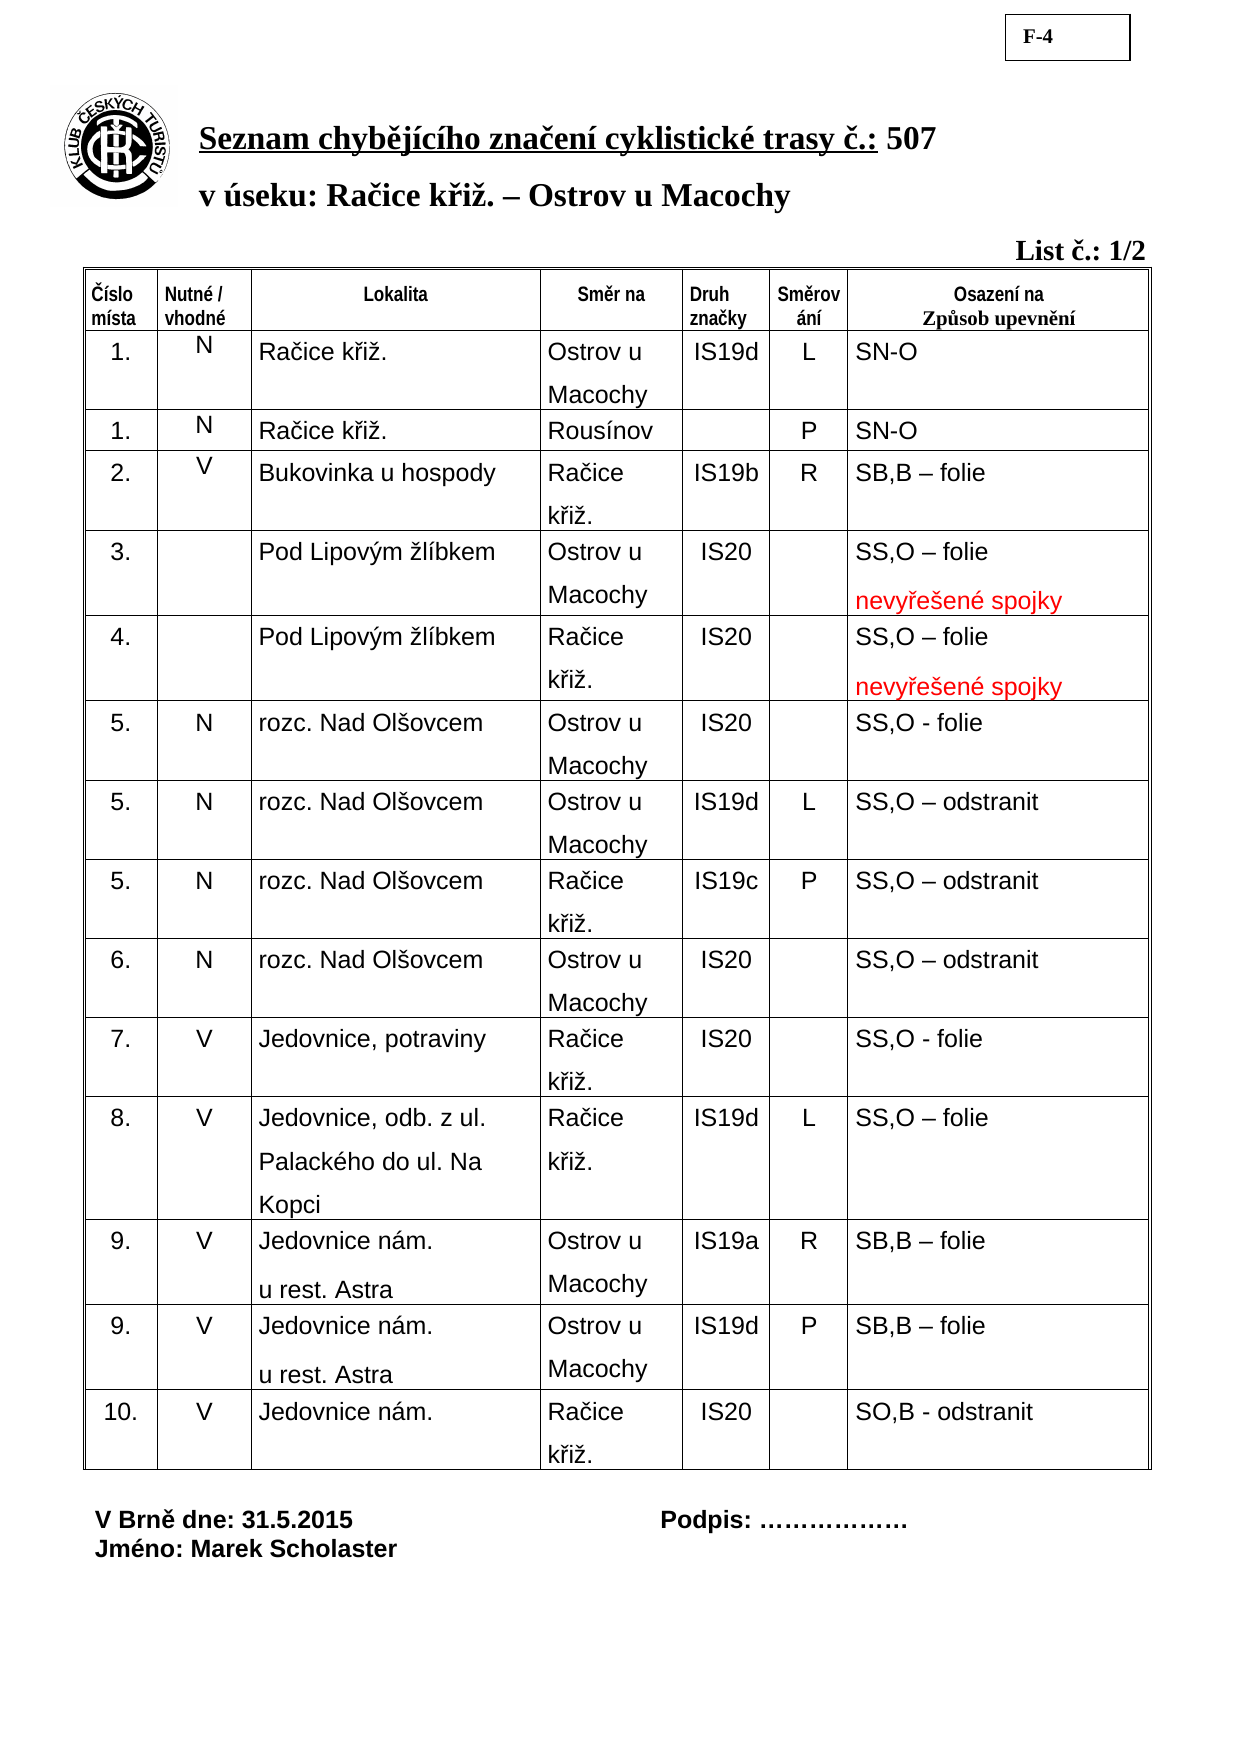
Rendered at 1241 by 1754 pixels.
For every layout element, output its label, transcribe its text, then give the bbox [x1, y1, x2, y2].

table_cell N [158, 939, 251, 1017]
table_cell N [158, 331, 251, 409]
table_cell IS20 [683, 701, 769, 779]
table_cell Račice křiž. [252, 410, 540, 450]
table_cell SS,O – odstranit [848, 860, 1148, 938]
table_cell Jedovnice, potraviny [252, 1018, 540, 1096]
table_cell 3. [86, 531, 157, 615]
table_cell SB,B – folie [848, 1220, 1148, 1304]
table_cell Bukovinka u hospody [252, 451, 540, 529]
table_cell R [770, 1220, 847, 1304]
table_cell rozc. Nad Olšovcem [252, 860, 540, 938]
table_cell [770, 701, 847, 779]
table_cell Jedovnice nám. [252, 1390, 540, 1468]
table_cell SN-O [848, 331, 1148, 409]
table_header Osazení na Způsob upevnění [848, 270, 1148, 329]
table_cell Račice křiž. [541, 616, 682, 700]
table_cell Račice křiž. [541, 860, 682, 938]
table_cell 6. [86, 939, 157, 1017]
table_cell N [158, 410, 251, 450]
table_cell SS,O – folie [848, 1097, 1148, 1218]
table_cell 10. [86, 1390, 157, 1468]
text Jméno: Marek Scholaster [94, 1534, 1146, 1563]
table_cell L [770, 331, 847, 409]
table_cell V [158, 451, 251, 529]
table_header Nutné / vhodné [158, 270, 251, 329]
table_cell Ostrov u Macochy [541, 701, 682, 779]
table_cell 5. [86, 781, 157, 859]
table_cell [770, 939, 847, 1017]
table_cell Račice křiž. [252, 331, 540, 409]
table_cell IS19c [683, 860, 769, 938]
table_cell Račice křiž. [541, 1018, 682, 1096]
table_cell 1. [86, 410, 157, 450]
table_cell V [158, 1018, 251, 1096]
table_cell IS19d [683, 1305, 769, 1389]
table_cell SO,B - odstranit [848, 1390, 1148, 1468]
table_cell IS20 [683, 939, 769, 1017]
table_cell 5. [86, 860, 157, 938]
table_cell L [770, 1097, 847, 1218]
table_cell V [158, 1390, 251, 1468]
table_cell 8. [86, 1097, 157, 1218]
table_cell [158, 531, 251, 615]
table_cell V [158, 1097, 251, 1218]
table_cell IS19d [683, 331, 769, 409]
table_cell 7. [86, 1018, 157, 1096]
table_cell [683, 410, 769, 450]
table_cell 4. [86, 616, 157, 700]
table_cell Ostrov u Macochy [541, 1220, 682, 1304]
table_cell SS,O – odstranit [848, 939, 1148, 1017]
table_cell SS,O – odstranit [848, 781, 1148, 859]
table_cell IS20 [683, 1018, 769, 1096]
table_cell N [158, 781, 251, 859]
table_cell N [158, 701, 251, 779]
table_cell IS20 [683, 1390, 769, 1468]
table_header Směr na [541, 270, 682, 329]
table_cell IS20 [683, 616, 769, 700]
table_cell IS20 [683, 531, 769, 615]
table_cell rozc. Nad Olšovcem [252, 701, 540, 779]
table_cell Račice křiž. [541, 451, 682, 529]
table_cell rozc. Nad Olšovcem [252, 781, 540, 859]
table_cell Račice křiž. [541, 1390, 682, 1468]
text v úseku: Račice křiž. – Ostrov u Macochy [94, 176, 1146, 214]
table_header Číslo místa [86, 270, 157, 329]
table_cell 2. [86, 451, 157, 529]
table_cell Rousínov [541, 410, 682, 450]
table_cell SN-O [848, 410, 1148, 450]
table_cell Pod Lipovým žlíbkem [252, 531, 540, 615]
table_cell [770, 531, 847, 615]
table_cell [770, 616, 847, 700]
picture [50, 85, 178, 207]
table_cell IS19a [683, 1220, 769, 1304]
table_cell L [770, 781, 847, 859]
table_cell [770, 1390, 847, 1468]
table_cell [770, 1018, 847, 1096]
table_cell V [158, 1220, 251, 1304]
table_cell SB,B – folie [848, 451, 1148, 529]
table_cell SS,O - folie [848, 1018, 1148, 1096]
table_cell 1. [86, 331, 157, 409]
table_cell Jedovnice, odb. z ul. Palackého do ul. Na Kopci [252, 1097, 540, 1218]
table_cell Jedovnice nám. u rest. Astra [252, 1220, 540, 1304]
table_cell Jedovnice nám. u rest. Astra [252, 1305, 540, 1389]
table_cell Pod Lipovým žlíbkem [252, 616, 540, 700]
table_cell Ostrov u Macochy [541, 531, 682, 615]
table_cell V [158, 1305, 251, 1389]
table_cell IS19d [683, 781, 769, 859]
table_cell 5. [86, 701, 157, 779]
table_cell IS19b [683, 451, 769, 529]
table_header Druh značky [683, 270, 769, 329]
text Seznam chybějícího značení cyklistické trasy č.: 507 [179, 118, 1146, 156]
table_cell 9. [86, 1220, 157, 1304]
table_cell P [770, 860, 847, 938]
table_cell IS19d [683, 1097, 769, 1218]
table_cell SS,O - folie [848, 701, 1148, 779]
table_cell Ostrov u Macochy [541, 781, 682, 859]
table_cell 9. [86, 1305, 157, 1389]
table_cell P [770, 1305, 847, 1389]
text List č.: 1/2 [94, 233, 1146, 267]
table_cell R [770, 451, 847, 529]
table_cell SS,O – folie nevyřešené spojky [848, 616, 1148, 700]
table_cell SS,O – folie nevyřešené spojky [848, 531, 1148, 615]
subtitle F-4 [1023, 24, 1112, 48]
table_cell P [770, 410, 847, 450]
table_header Směrování [770, 270, 847, 329]
table_cell Ostrov u Macochy [541, 331, 682, 409]
table_cell rozc. Nad Olšovcem [252, 939, 540, 1017]
table_cell Ostrov u Macochy [541, 1305, 682, 1389]
table_cell Ostrov u Macochy [541, 939, 682, 1017]
table_cell Račice křiž. [541, 1097, 682, 1218]
table_cell N [158, 860, 251, 938]
table_cell SB,B – folie [848, 1305, 1148, 1389]
table_header Lokalita [252, 270, 540, 329]
table_cell [158, 616, 251, 700]
text V Brně dne: 31.5.2015 Podpis: ……………… [94, 1506, 1146, 1534]
